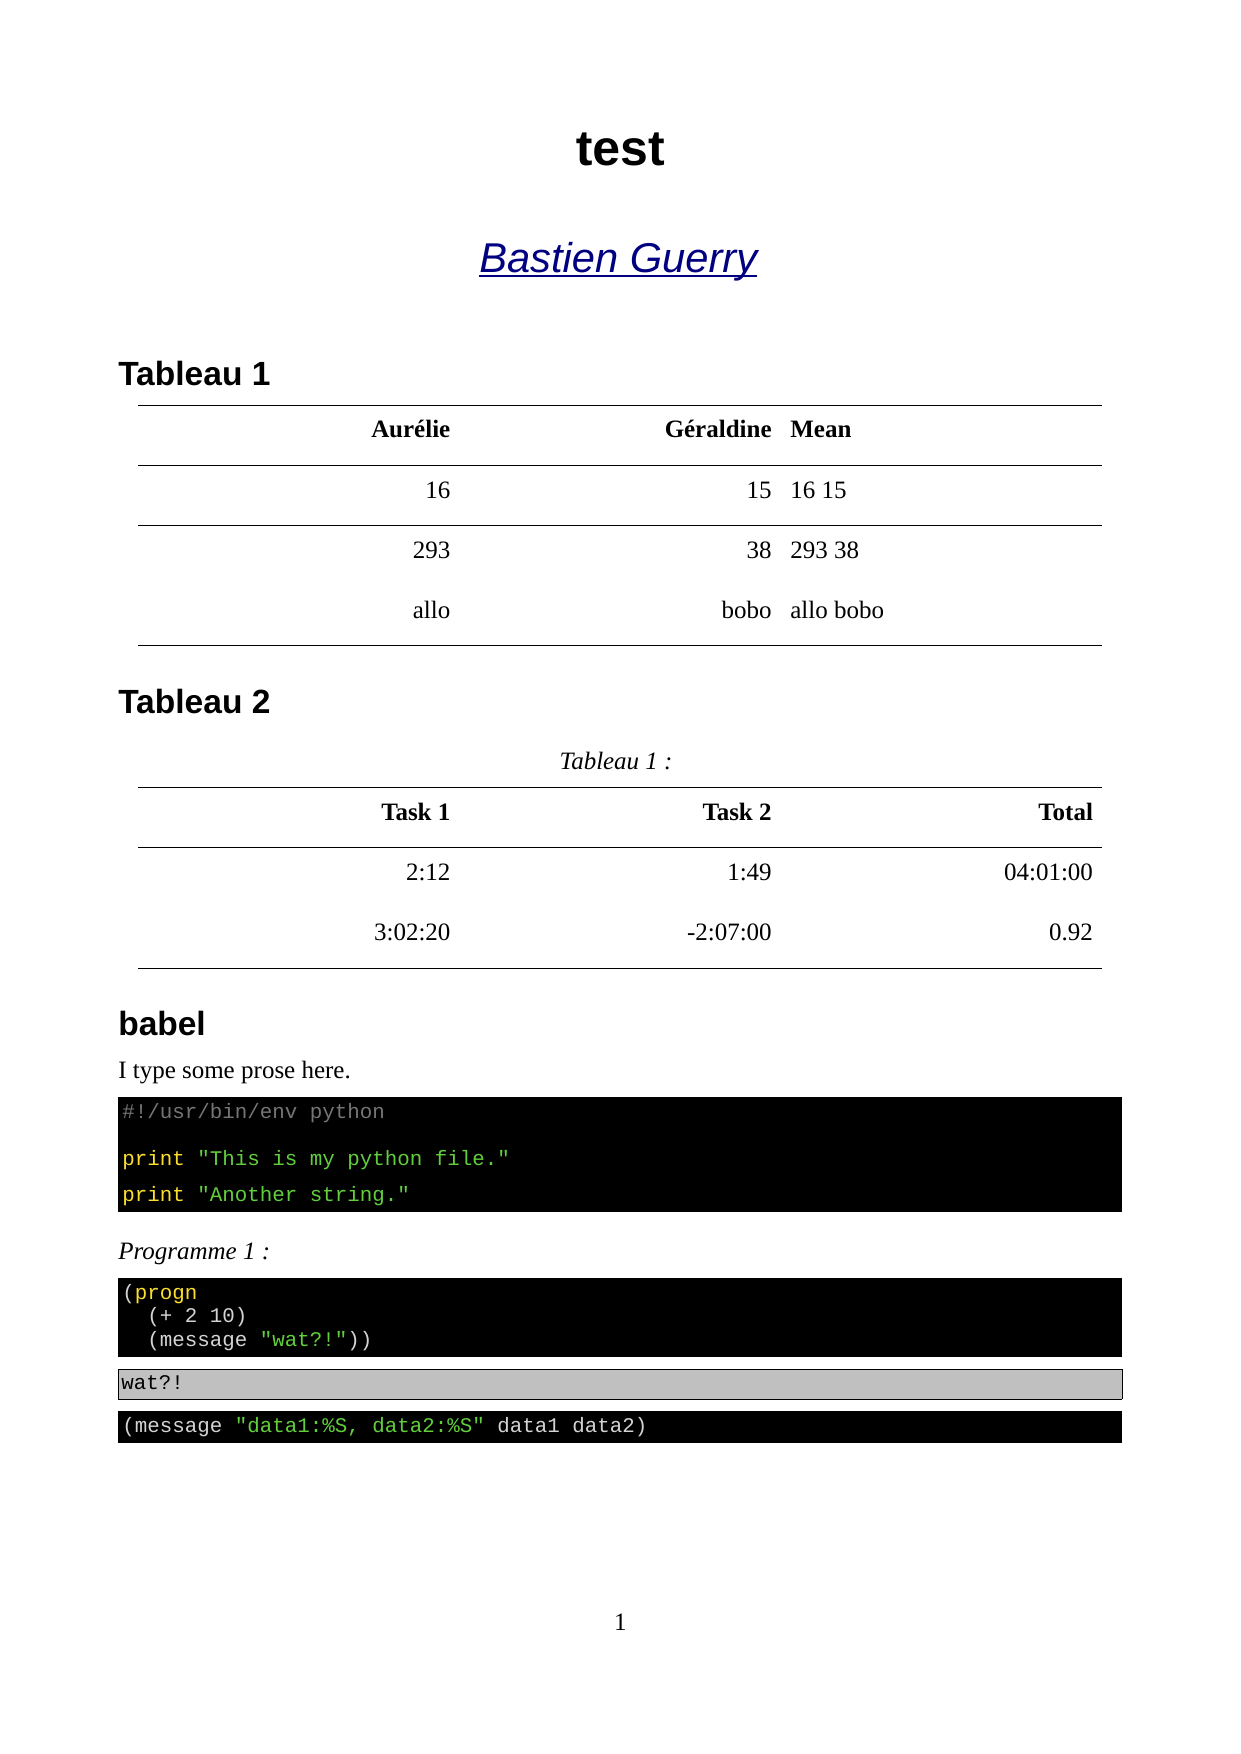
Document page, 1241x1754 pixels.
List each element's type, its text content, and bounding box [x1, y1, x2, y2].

table_cell 2:12 [138, 848, 459, 907]
table_header Total [781, 788, 1102, 847]
text print "This is my python file." [119, 1144, 1121, 1172]
table_cell 15 [460, 466, 781, 525]
table_cell 1:49 [460, 848, 781, 907]
table_header Aurélie [138, 406, 459, 465]
table_cell 293 [138, 526, 459, 585]
text Tableau 1 : [118, 746, 1122, 775]
text I type some prose here. [118, 1055, 1122, 1084]
table_cell 16 15 [781, 466, 1102, 525]
table_header Mean [781, 406, 1102, 465]
subtitle Tableau 1 [118, 354, 1122, 393]
text (message "data1:%S, data2:%S" data1 data2) [119, 1412, 1121, 1442]
table_cell 293 38 [781, 526, 1102, 585]
table_cell 0.92 [781, 908, 1102, 967]
title test [118, 118, 1122, 176]
table_cell 04:01:00 [781, 848, 1102, 907]
table_cell allo bobo [781, 585, 1102, 645]
table_header Task 1 [138, 788, 459, 847]
table_header Géraldine [460, 406, 781, 465]
subtitle babel [118, 1004, 1122, 1043]
subtitle Bastien Guerry [118, 233, 1122, 281]
text #!/usr/bin/env python [119, 1098, 1121, 1120]
text (+ 2 10) [119, 1301, 1121, 1325]
text (progn [119, 1279, 1121, 1301]
list Programme 1 : [118, 1236, 1122, 1265]
text (message "wat?!")) [119, 1325, 1121, 1356]
text print "Another string." [119, 1180, 1121, 1211]
table_cell 38 [460, 526, 781, 585]
table_cell 3:02:20 [138, 908, 459, 967]
table_cell allo [138, 585, 459, 645]
table_header Task 2 [460, 788, 781, 847]
text wat?! [119, 1370, 1122, 1399]
table_cell -2:07:00 [460, 908, 781, 967]
table_cell bobo [460, 585, 781, 645]
subtitle Tableau 2 [118, 682, 1122, 721]
table_cell 16 [138, 466, 459, 525]
